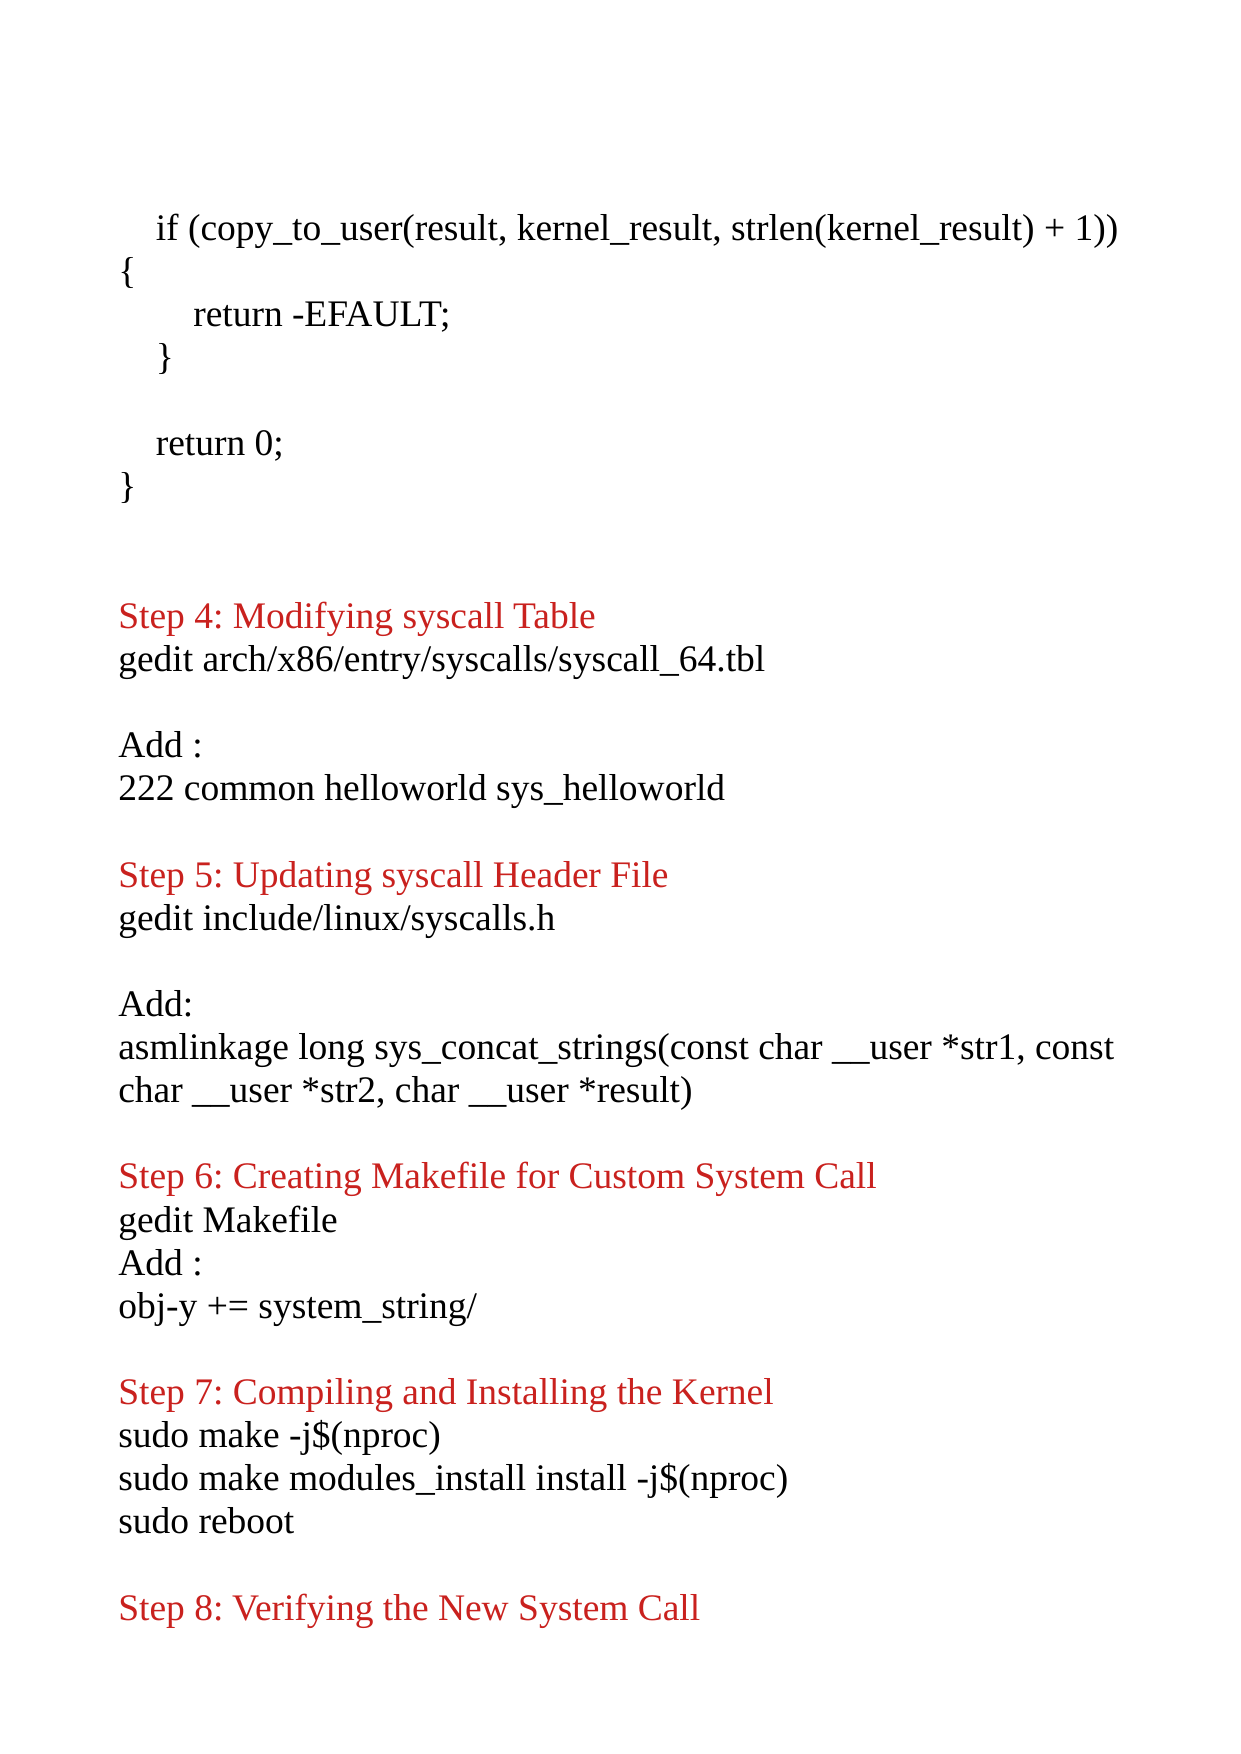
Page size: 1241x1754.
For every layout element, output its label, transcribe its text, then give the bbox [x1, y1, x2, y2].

text Step 6: Creating Makefile for Custom System Call [118, 1154, 1122, 1197]
text Add : [118, 723, 1122, 766]
text if (copy_to_user(result, kernel_result, strlen(kernel_result) + 1)) { [118, 205, 1122, 291]
text Step 4: Modifying syscall Table [118, 593, 1122, 636]
text Add: [118, 981, 1122, 1024]
text sudo make modules_install install -j$(nproc) [118, 1456, 1122, 1499]
text sudo make -j$(nproc) [118, 1413, 1122, 1456]
text asmlinkage long sys_concat_strings(const char __user *str1, const char __user *str2, char __user *result) [118, 1024, 1122, 1111]
text Step 5: Updating syscall Header File [118, 852, 1122, 895]
text Add : [118, 1240, 1122, 1283]
text gedit arch/x86/entry/syscalls/syscall_64.tbl [118, 636, 1122, 679]
text return 0; [118, 421, 1122, 464]
text return -EFAULT; [118, 291, 1122, 334]
text gedit Makefile [118, 1197, 1122, 1240]
text obj-y += system_string/ [118, 1283, 1122, 1326]
text gedit include/linux/syscalls.h [118, 895, 1122, 938]
text } [118, 464, 1122, 507]
text Step 8: Verifying the New System Call [118, 1585, 1122, 1628]
text sudo reboot [118, 1499, 1122, 1542]
text } [118, 334, 1122, 378]
text 222 common helloworld sys_helloworld [118, 766, 1122, 809]
text Step 7: Compiling and Installing the Kernel [118, 1369, 1122, 1413]
